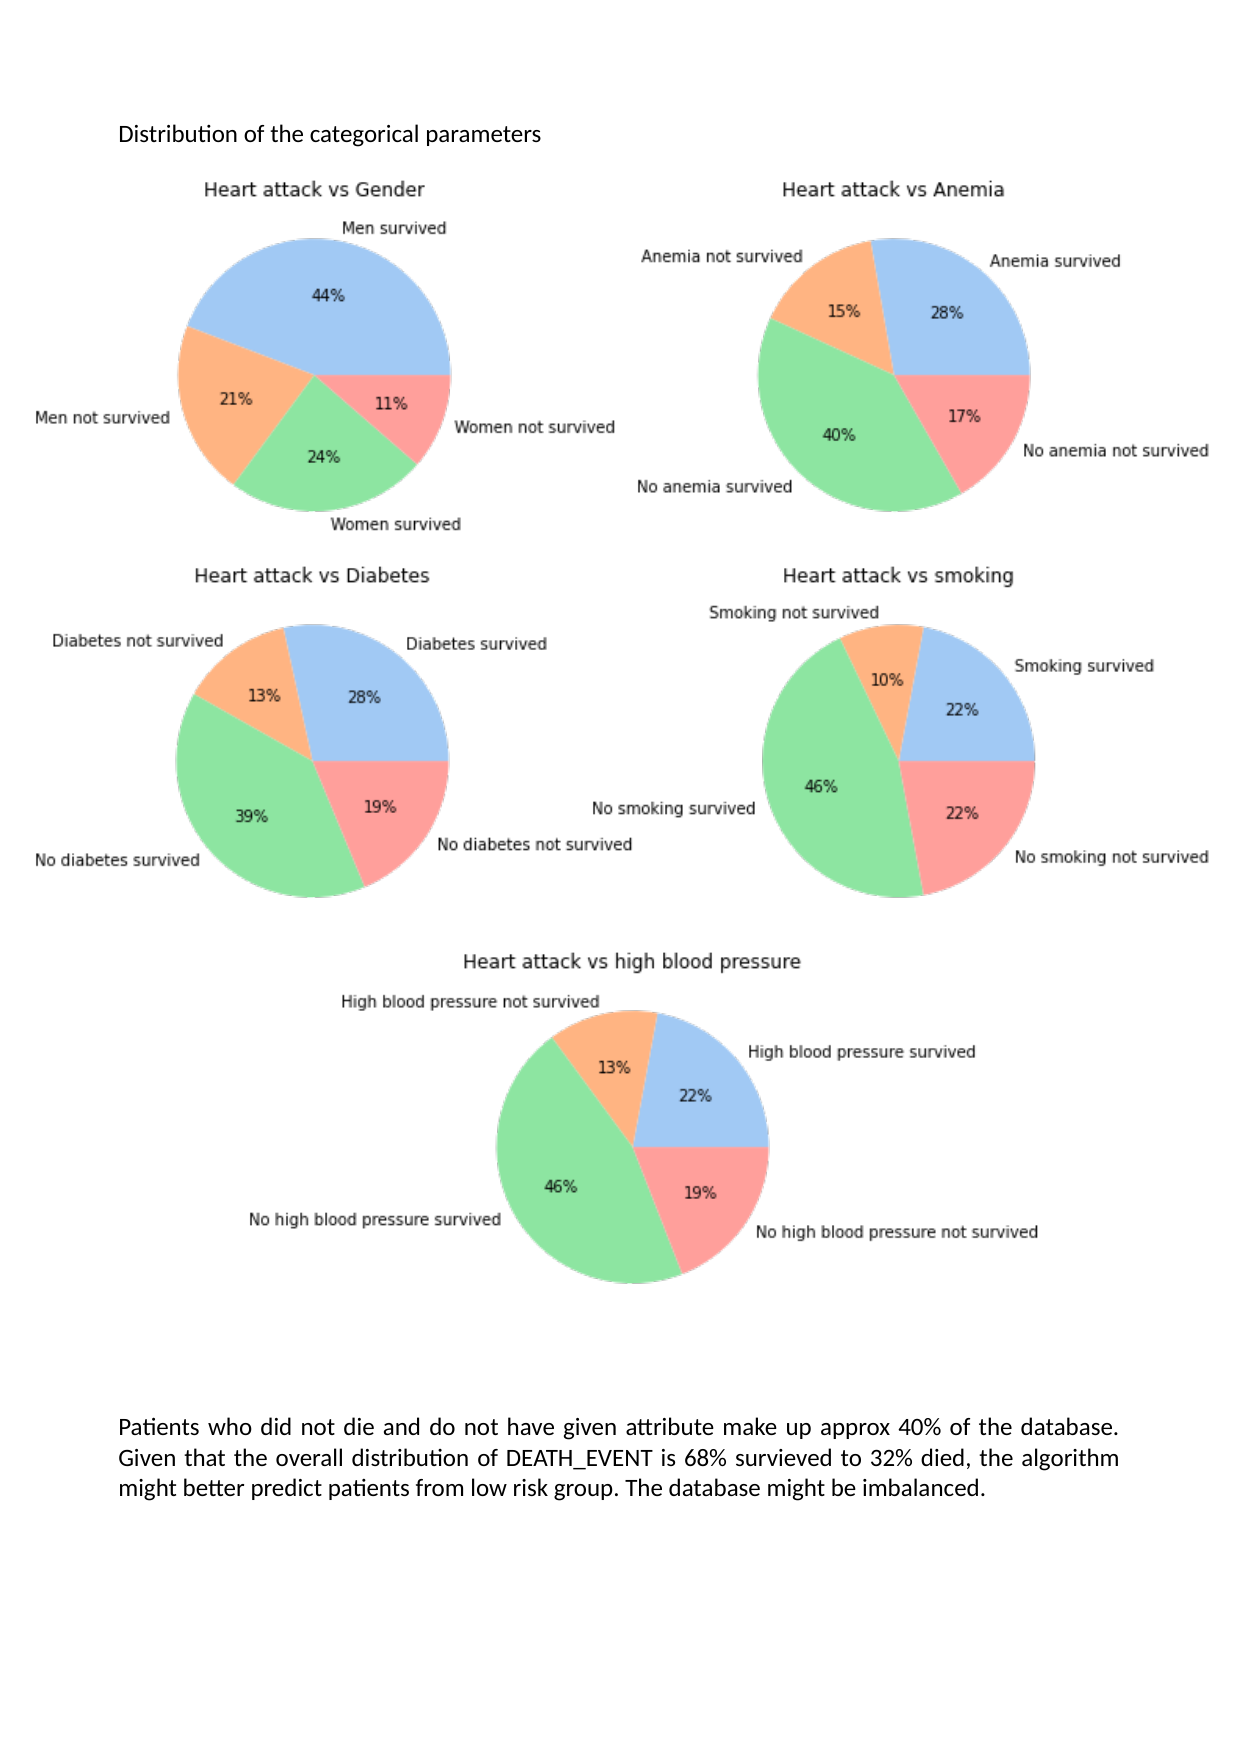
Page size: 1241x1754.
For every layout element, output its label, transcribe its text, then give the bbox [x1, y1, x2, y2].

picture [24, 171, 1220, 1329]
text Patients who did not die and do not have given attribute make up approx 40% of the database. Given that the overall distribution of DEATH_EVENT is 68% survieved to 32% died, the algorithm might better predict patients from low risk group. The database might be imbalanced. [118, 1411, 1122, 1503]
text Distribution of the categorical parameters [118, 118, 1122, 149]
